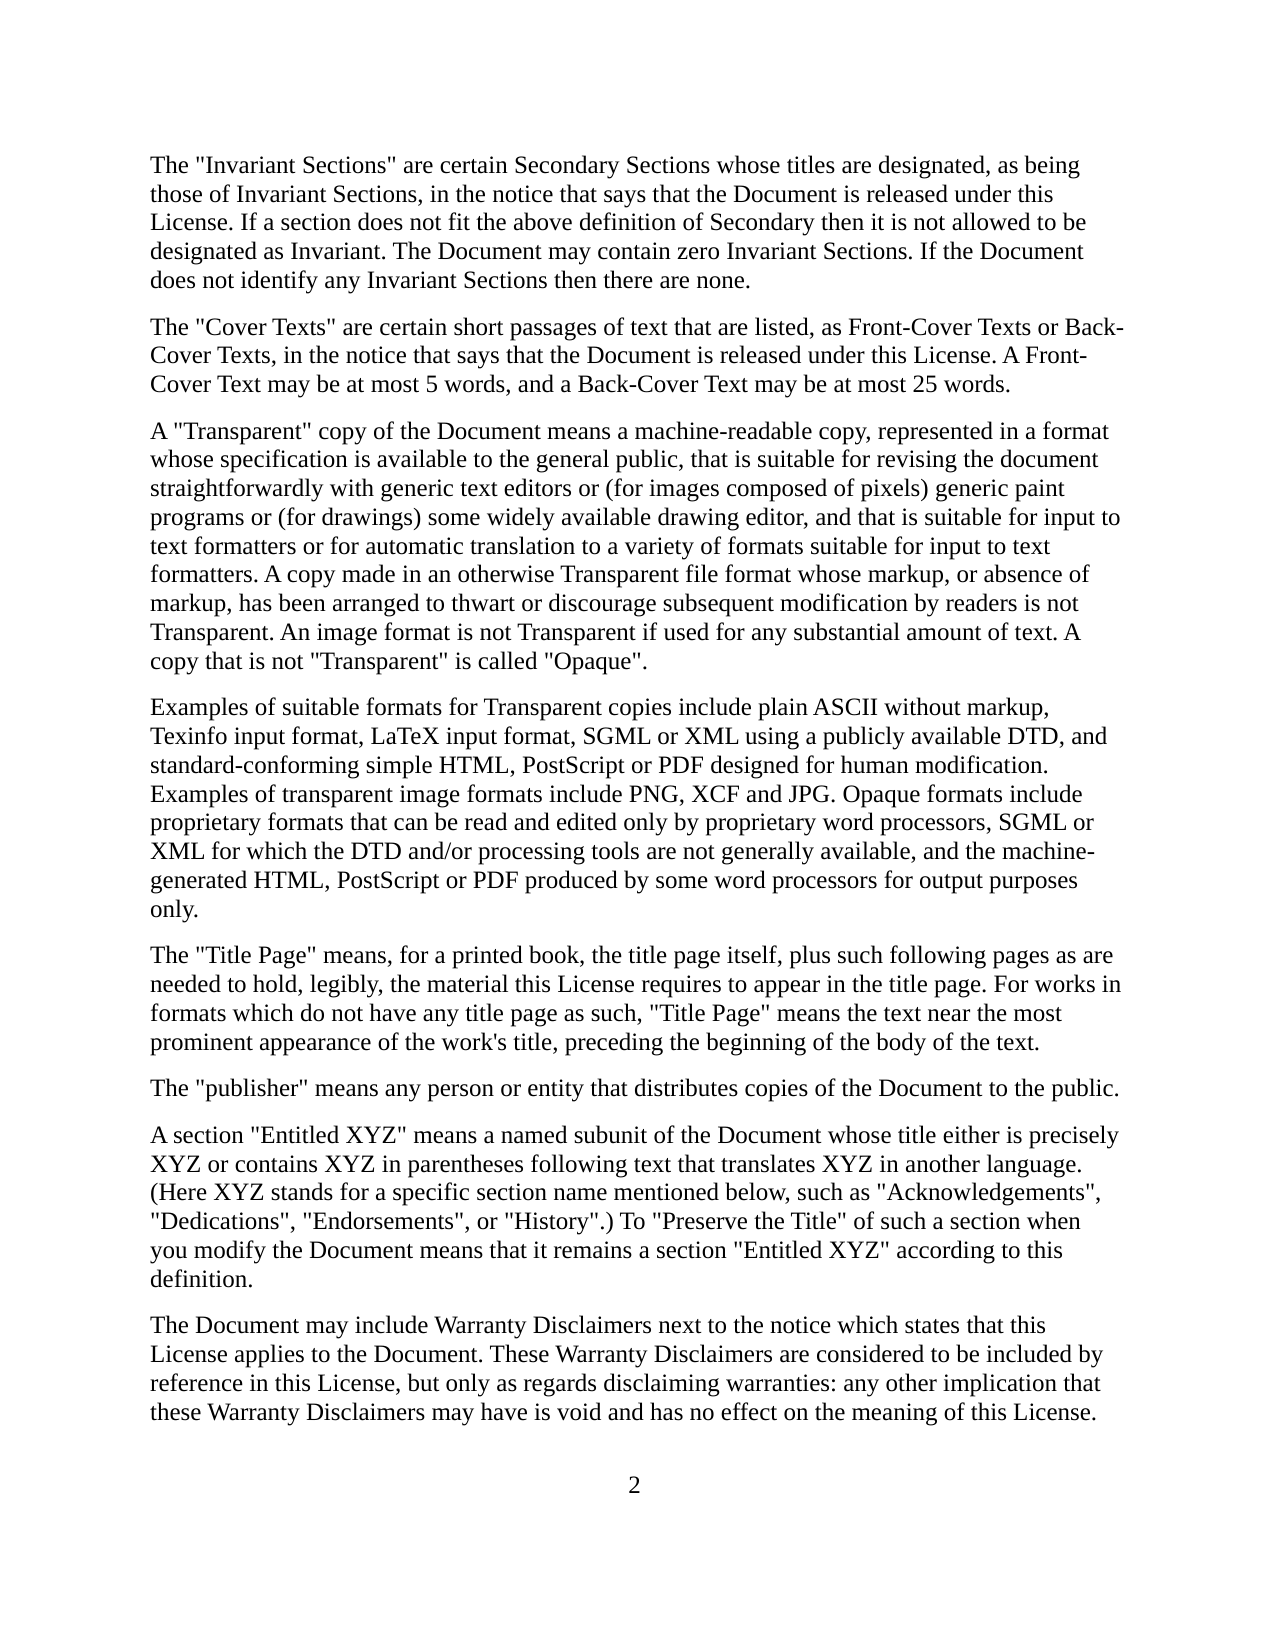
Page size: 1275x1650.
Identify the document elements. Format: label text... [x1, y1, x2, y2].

text Examples of suitable formats for Transparent copies include plain ASCII without markup, Texinfo input format, LaTeX input format, SGML or XML using a publicly available DTD, and standard-conforming simple HTML, PostScript or PDF designed for human modification. Examples of transparent image formats include PNG, XCF and JPG. Opaque formats include proprietary formats that can be read and edited only by proprietary word processors, SGML or XML for which the DTD and/or processing tools are not generally available, and the machine-generated HTML, PostScript or PDF produced by some word processors for output purposes only. [150, 692, 1125, 922]
text The "publisher" means any person or entity that distributes copies of the Document to the public. [150, 1073, 1125, 1102]
text The "Title Page" means, for a printed book, the title page itself, plus such following pages as are needed to hold, legibly, the material this License requires to appear in the title page. For works in formats which do not have any title page as such, "Title Page" means the text near the most prominent appearance of the work's title, preceding the beginning of the body of the text. [150, 940, 1125, 1055]
text The "Cover Texts" are certain short passages of text that are listed, as Front-Cover Texts or Back-Cover Texts, in the notice that says that the Document is released under this License. A Front-Cover Text may be at most 5 words, and a Back-Cover Text may be at most 25 words. [150, 312, 1125, 398]
text A section "Entitled XYZ" means a named subunit of the Document whose title either is precisely XYZ or contains XYZ in parentheses following text that translates XYZ in another language. (Here XYZ stands for a specific section name mentioned below, such as "Acknowledgements", "Dedications", "Endorsements", or "History".) To "Preserve the Title" of such a section when you modify the Document means that it remains a section "Entitled XYZ" according to this definition. [150, 1120, 1125, 1292]
text The Document may include Warranty Disclaimers next to the notice which states that this License applies to the Document. These Warranty Disclaimers are considered to be included by reference in this License, but only as regards disclaiming warranties: any other implication that these Warranty Disclaimers may have is void and has no effect on the meaning of this License. [150, 1310, 1125, 1425]
text A "Transparent" copy of the Document means a machine-readable copy, represented in a format whose specification is available to the general public, that is suitable for revising the document straightforwardly with generic text editors or (for images composed of pixels) generic paint programs or (for drawings) some widely available drawing editor, and that is suitable for input to text formatters or for automatic translation to a variety of formats suitable for input to text formatters. A copy made in an otherwise Transparent file format whose markup, or absence of markup, has been arranged to thwart or discourage subsequent modification by readers is not Transparent. An image format is not Transparent if used for any substantial amount of text. A copy that is not "Transparent" is called "Opaque". [150, 416, 1125, 674]
text The "Invariant Sections" are certain Secondary Sections whose titles are designated, as being those of Invariant Sections, in the notice that says that the Document is released under this License. If a section does not fit the above definition of Secondary then it is not allowed to be designated as Invariant. The Document may contain zero Invariant Sections. If the Document does not identify any Invariant Sections then there are none. [150, 150, 1125, 294]
